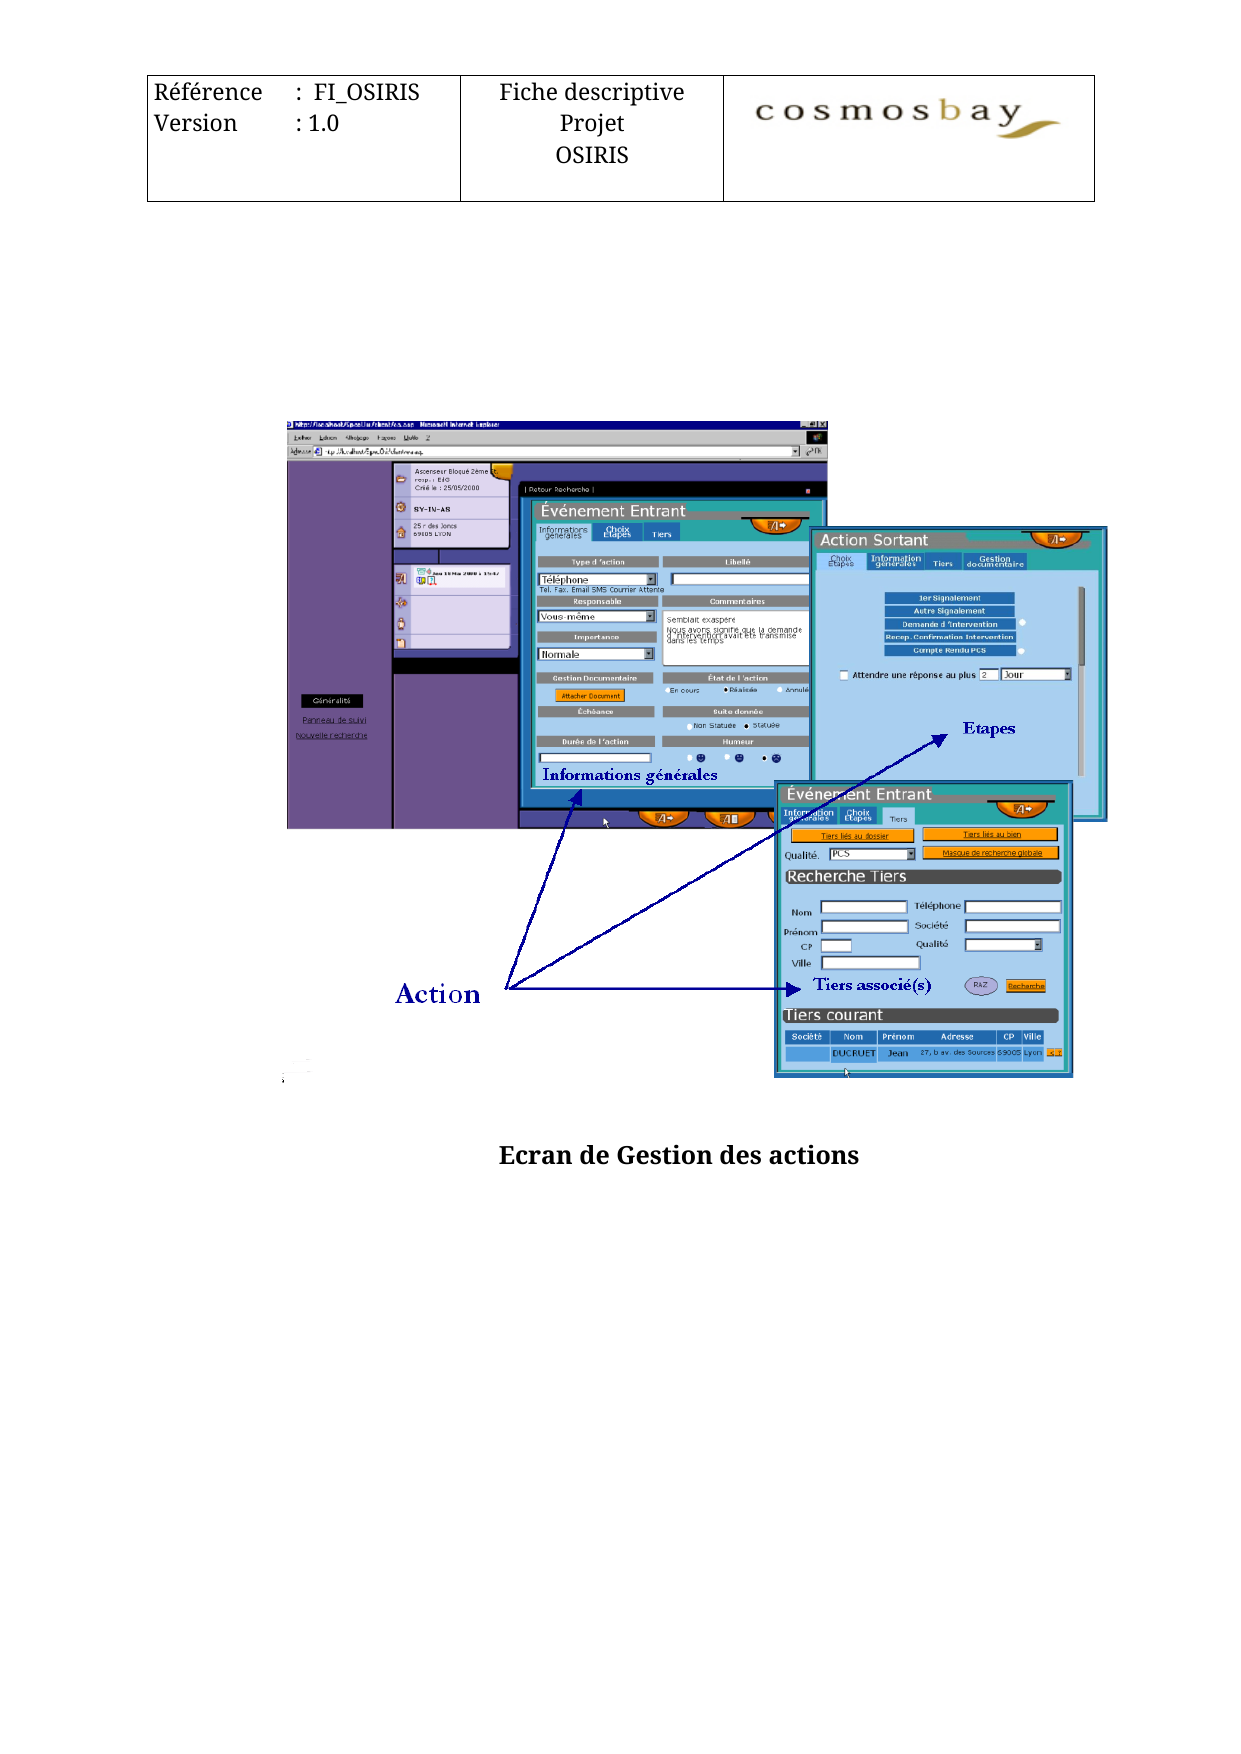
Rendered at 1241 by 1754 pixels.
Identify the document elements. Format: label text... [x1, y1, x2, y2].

picture [749, 85, 1069, 143]
picture [282, 416, 1111, 1083]
text Ecran de Gestion des actions [266, 1138, 1092, 1172]
